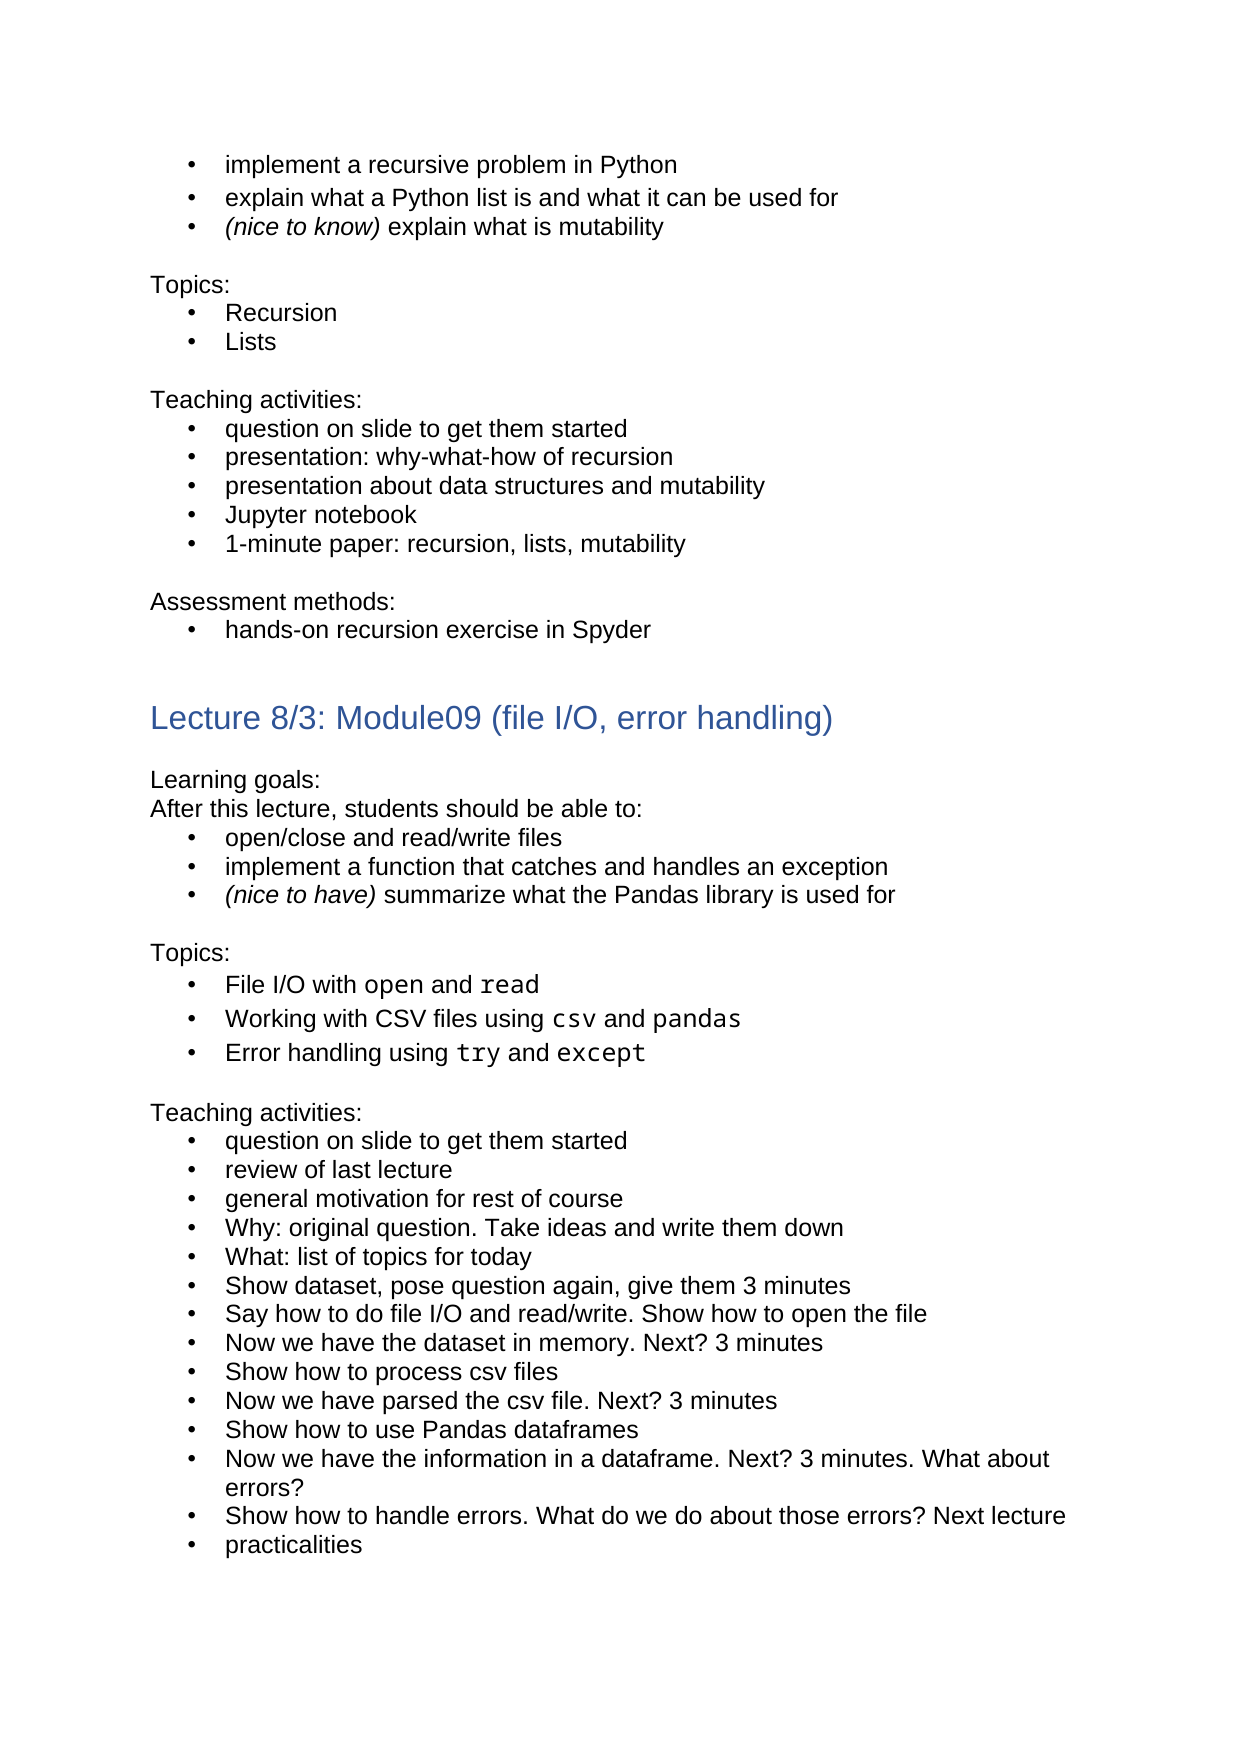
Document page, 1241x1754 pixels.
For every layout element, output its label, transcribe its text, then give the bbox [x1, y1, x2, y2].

subtitle Lecture 8/3: Module09 (file I/O, error handling) [150, 698, 1090, 736]
list Now we have the information in a dataframe. Next? 3 minutes. What about errors? [187, 1444, 1090, 1501]
list Recursion [187, 298, 1090, 327]
list implement a recursive problem in Python [187, 150, 1090, 179]
list File I/O with open and read [187, 967, 1090, 1001]
list Error handling using try and except [187, 1035, 1090, 1069]
list Now we have the dataset in memory. Next? 3 minutes [187, 1328, 1090, 1357]
list practicalities [187, 1530, 1090, 1559]
text Topics: [150, 269, 1090, 298]
list 1-minute paper: recursion, lists, mutability [187, 529, 1090, 558]
list Now we have parsed the csv file. Next? 3 minutes [187, 1386, 1090, 1415]
list hands-on recursion exercise in Spyder [187, 615, 1090, 644]
list presentation: why-what-how of recursion [187, 442, 1090, 471]
list presentation about data structures and mutability [187, 471, 1090, 500]
list explain what a Python list is and what it can be used for [187, 183, 1090, 212]
list question on slide to get them started [187, 1126, 1090, 1155]
text Topics: [150, 938, 1090, 967]
list (nice to know) explain what is mutability [187, 212, 1090, 269]
text After this lecture, students should be able to: [150, 794, 1090, 823]
text Teaching activities: [150, 385, 1090, 413]
list general motivation for rest of course [187, 1184, 1090, 1213]
list open/close and read/write files [187, 823, 1090, 851]
text Teaching activities: [150, 1098, 1090, 1126]
list Why: original question. Take ideas and write them down [187, 1213, 1090, 1242]
list implement a function that catches and handles an exception [187, 851, 1090, 880]
list Lists [187, 327, 1090, 356]
text Assessment methods: [150, 587, 1090, 615]
list What: list of topics for today [187, 1242, 1090, 1271]
text Learning goals: [150, 765, 1090, 794]
list Show how to process csv files [187, 1357, 1090, 1386]
list question on slide to get them started [187, 413, 1090, 442]
list Show how to use Pandas dataframes [187, 1415, 1090, 1444]
list Show dataset, pose question again, give them 3 minutes [187, 1271, 1090, 1299]
list Show how to handle errors. What do we do about those errors? Next lecture [187, 1501, 1090, 1530]
list review of last lecture [187, 1155, 1090, 1184]
list Working with CSV files using csv and pandas [187, 1001, 1090, 1035]
list Jupyter notebook [187, 500, 1090, 529]
list Say how to do file I/O and read/write. Show how to open the file [187, 1299, 1090, 1328]
list (nice to have) summarize what the Pandas library is used for [187, 880, 1090, 938]
